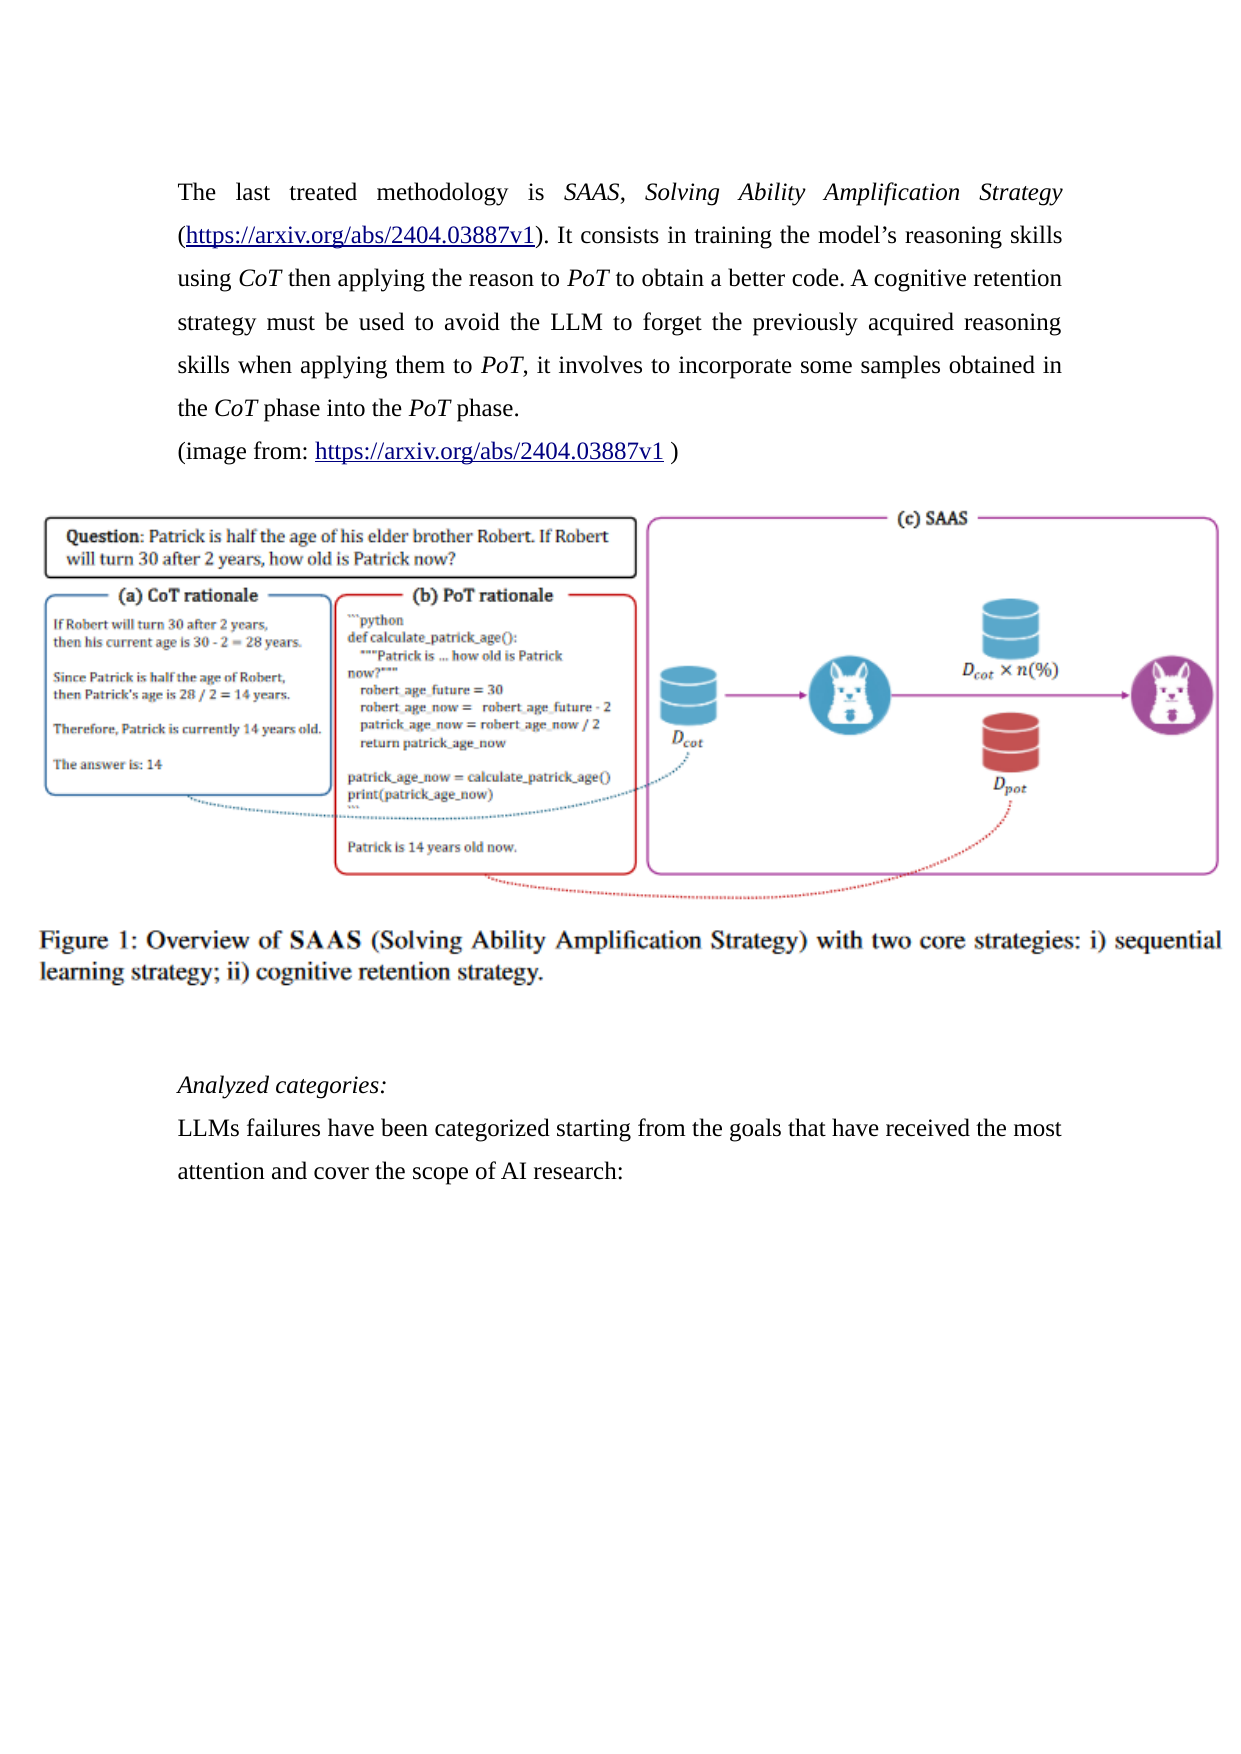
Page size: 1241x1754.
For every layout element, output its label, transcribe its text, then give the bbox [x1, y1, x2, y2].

text LLMs failures have been categorized starting from the goals that have received the most attention and cover the scope of AI research: [177, 1113, 1063, 1185]
text Analyzed categories: [177, 1070, 1063, 1098]
text (image from: https://arxiv.org/abs/2404.03887v1 ) [177, 436, 1063, 465]
text The last treated methodology is SAAS, Solving Ability Amplification Strategy (https://arxiv.org/abs/2404.03887v1). It consists in training the model’s reasoning skills using CoT then applying the reason to PoT to obtain a better code. A cognitive retention strategy must be used to avoid the LLM to forget the previously acquired reasoning skills when applying them to PoT, it involves to incorporate some samples obtained in the CoT phase into the PoT phase. [177, 177, 1063, 422]
picture [33, 505, 1241, 998]
